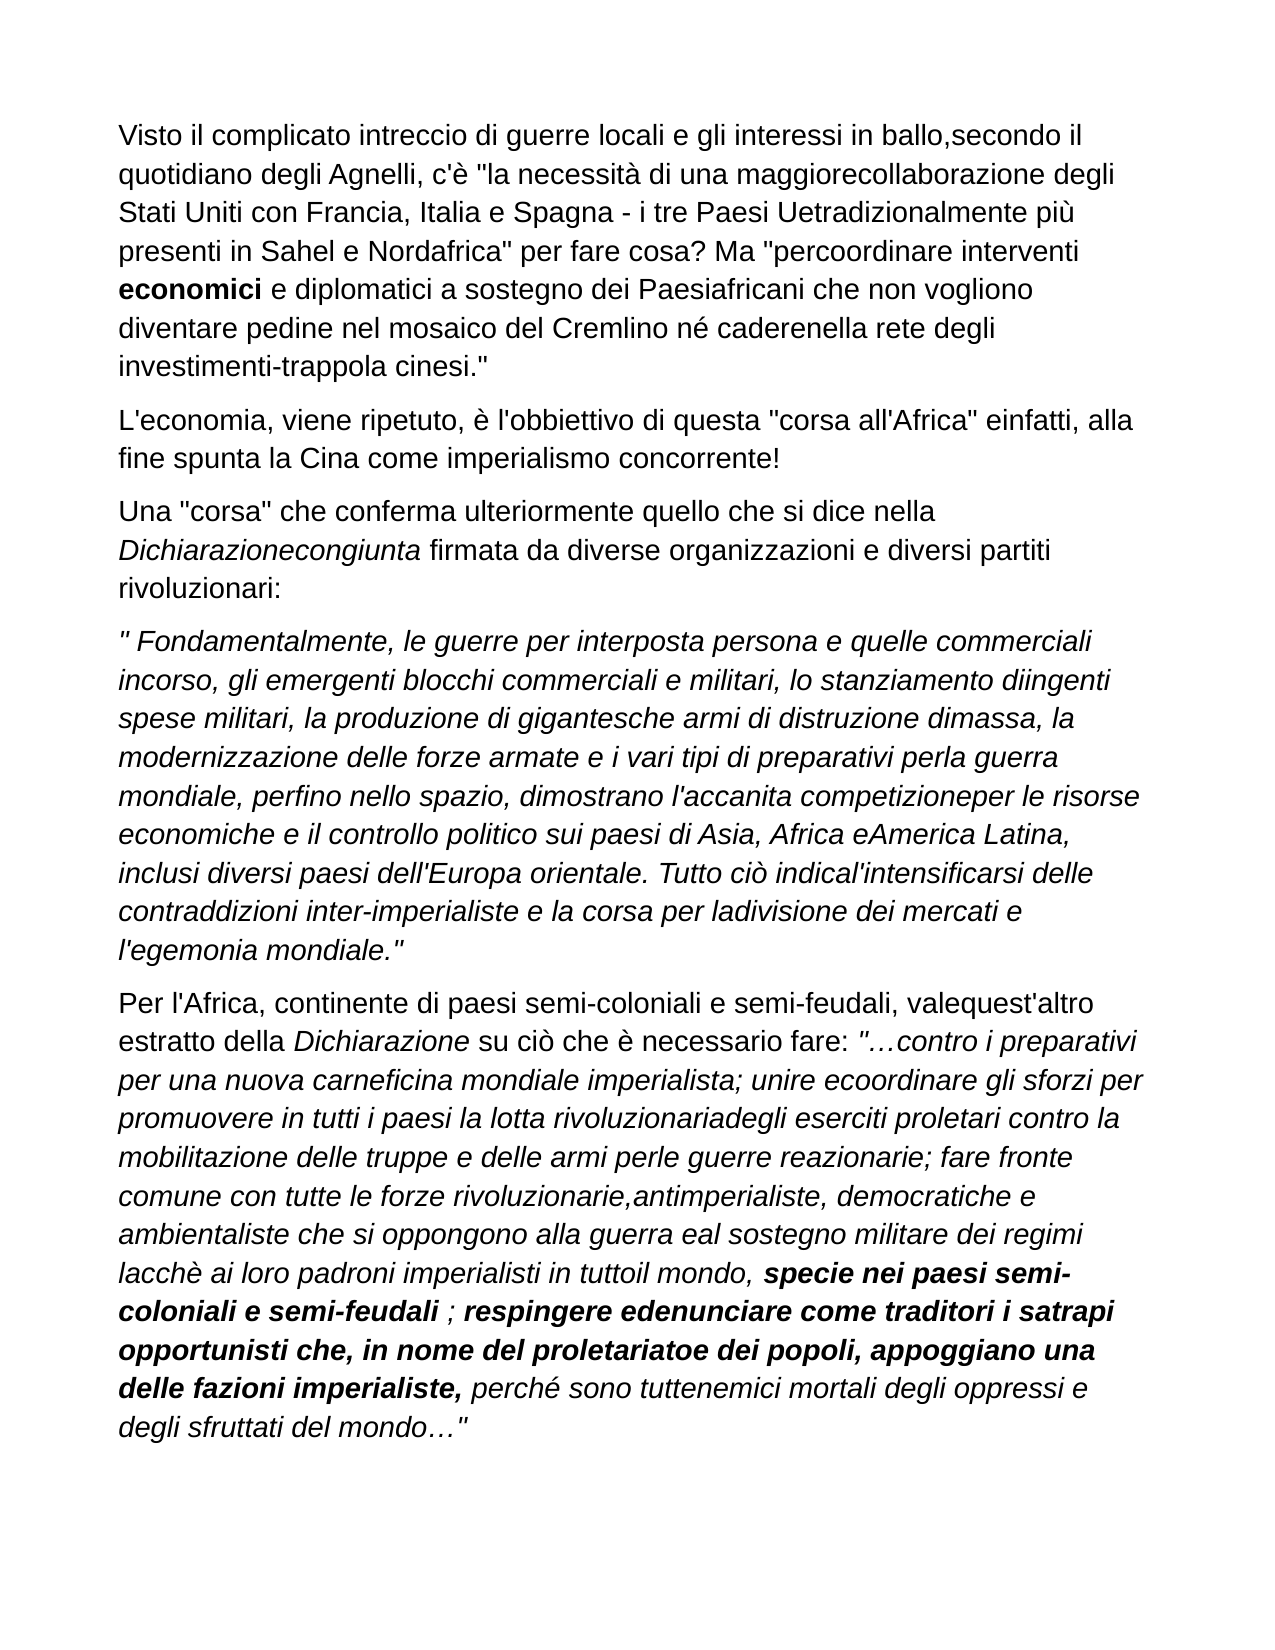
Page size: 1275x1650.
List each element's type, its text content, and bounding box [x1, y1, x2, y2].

text L'economia, viene ripetuto, è l'obbiettivo di questa "corsa all'Africa" einfatti, alla fine spunta la Cina come imperialismo concorrente! [118, 402, 1157, 474]
text Visto il complicato intreccio di guerre locali e gli interessi in ballo,secondo il quotidiano degli Agnelli, c'è "la necessità di una maggiorecollaborazione degli Stati Uniti con Francia, Italia e Spagna - i tre Paesi Uetradizionalmente più presenti in Sahel e Nordafrica" per fare cosa? Ma "percoordinare interventi economici e diplomatici a sostegno dei Paesiafricani che non vogliono diventare pedine nel mosaico del Cremlino né caderenella rete degli investimenti-trappola cinesi." [118, 118, 1157, 383]
text " Fondamentalmente, le guerre per interposta persona e quelle commerciali incorso, gli emergenti blocchi commerciali e militari, lo stanziamento diingenti spese militari, la produzione di gigantesche armi di distruzione dimassa, la modernizzazione delle forze armate e i vari tipi di preparativi perla guerra mondiale, perfino nello spazio, dimostrano l'accanita competizioneper le risorse economiche e il controllo politico sui paesi di Asia, Africa eAmerica Latina, inclusi diversi paesi dell'Europa orientale. Tutto ciò indical'intensificarsi delle contraddizioni inter-imperialiste e la corsa per ladivisione dei mercati e l'egemonia mondiale." [118, 624, 1157, 966]
text Per l'Africa, continente di paesi semi-coloniali e semi-feudali, valequest'altro estratto della Dichiarazione su ciò che è necessario fare: "…contro i preparativi per una nuova carneficina mondiale imperialista; unire ecoordinare gli sforzi per promuovere in tutti i paesi la lotta rivoluzionariadegli eserciti proletari contro la mobilitazione delle truppe e delle armi perle guerre reazionarie; fare fronte comune con tutte le forze rivoluzionarie,antimperialiste, democratiche e ambientaliste che si oppongono alla guerra eal sostegno militare dei regimi lacchè ai loro padroni imperialisti in tuttoil mondo, specie nei paesi semi-coloniali e semi-feudali ; respingere edenunciare come traditori i satrapi opportunisti che, in nome del proletariatoe dei popoli, appoggiano una delle fazioni imperialiste, perché sono tuttenemici mortali degli oppressi e degli sfruttati del mondo…" [118, 986, 1157, 1443]
text Una "corsa" che conferma ulteriormente quello che si dice nella Dichiarazionecongiunta firmata da diverse organizzazioni e diversi partiti rivoluzionari: [118, 494, 1157, 605]
